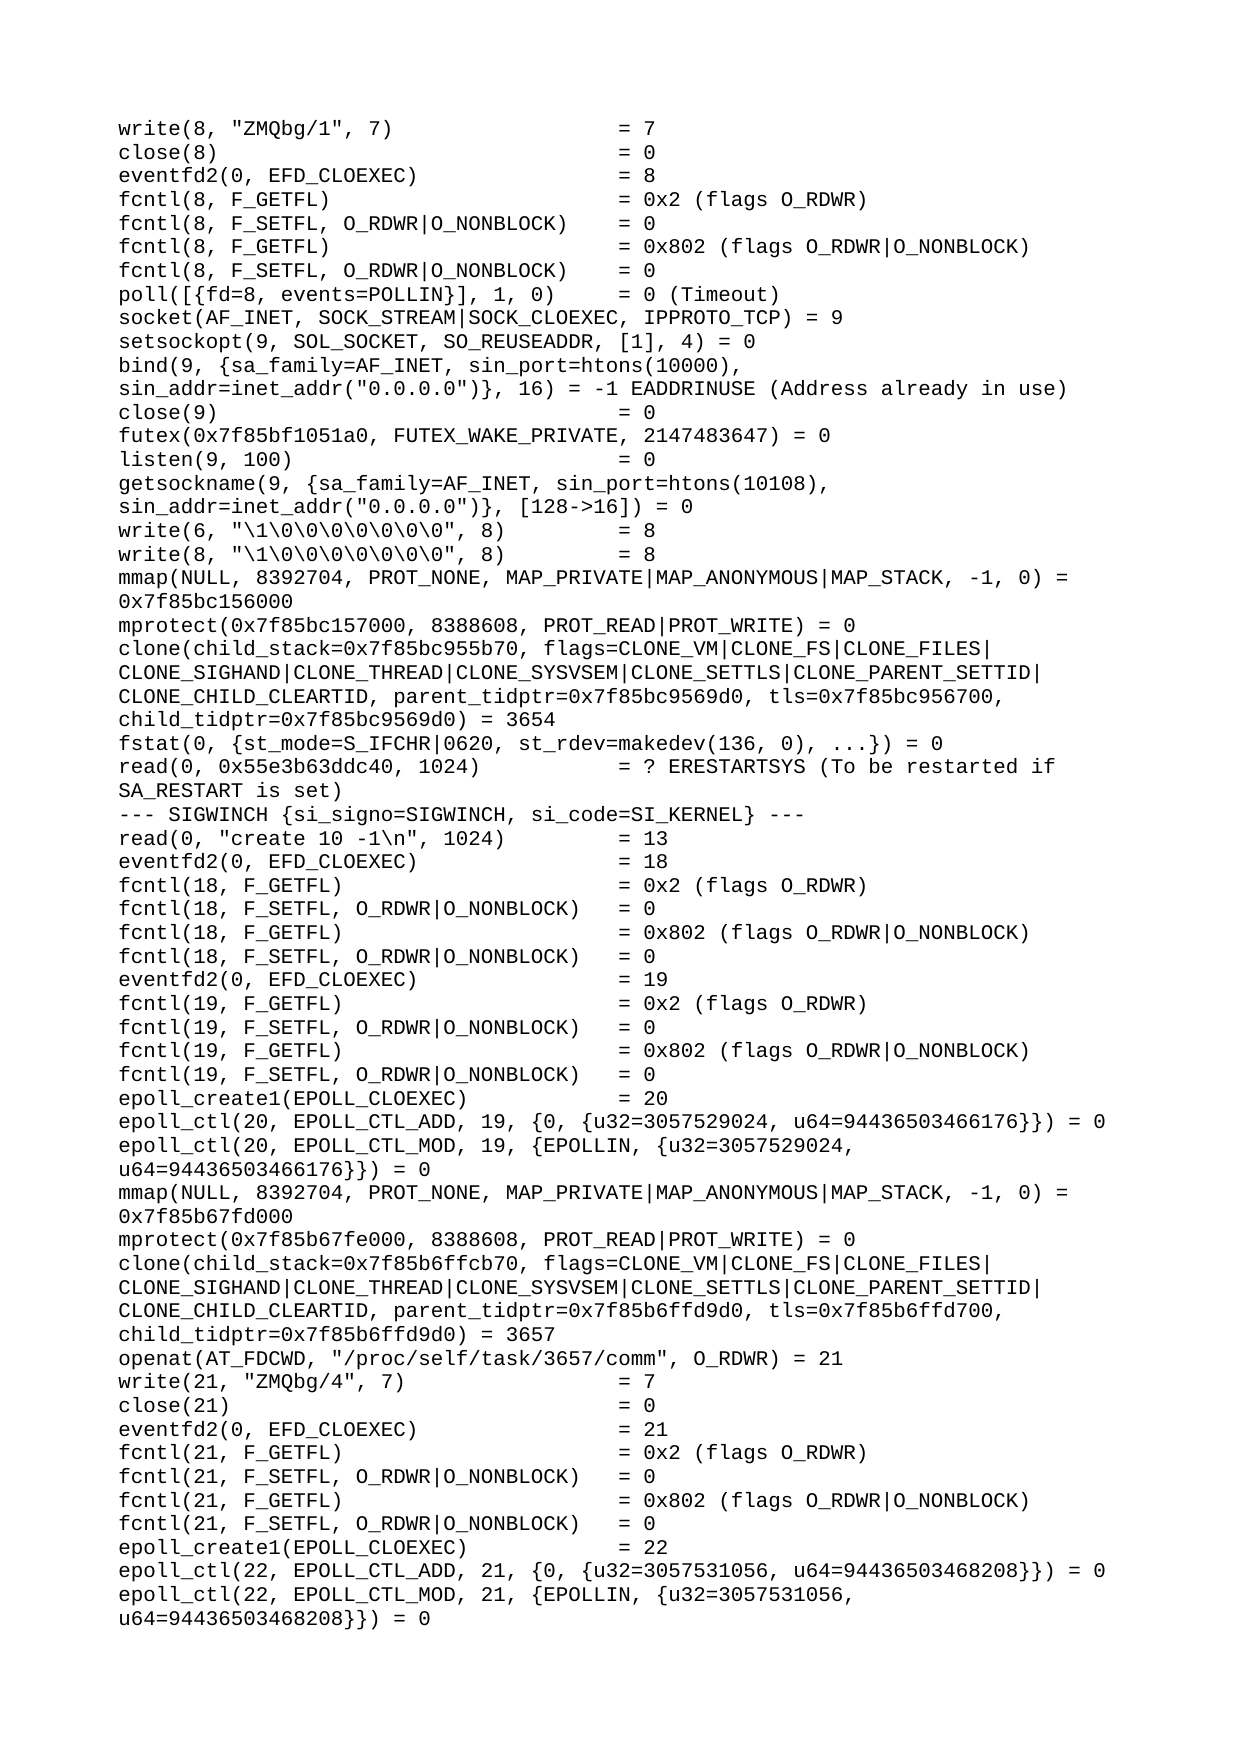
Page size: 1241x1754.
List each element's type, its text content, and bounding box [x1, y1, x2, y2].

text fcntl(19, F_GETFL) = 0x2 (flags O_RDWR) [118, 993, 1122, 1017]
text read(0, "create 10 -1\n", 1024) = 13 [118, 827, 1122, 851]
text fcntl(18, F_GETFL) = 0x802 (flags O_RDWR|O_NONBLOCK) [118, 922, 1122, 946]
text epoll_ctl(20, EPOLL_CTL_ADD, 19, {0, {u32=3057529024, u64=94436503466176}}) = 0 [118, 1111, 1122, 1135]
text fcntl(8, F_SETFL, O_RDWR|O_NONBLOCK) = 0 [118, 260, 1122, 284]
text write(6, "\1\0\0\0\0\0\0\0", 8) = 8 [118, 520, 1122, 544]
text epoll_ctl(22, EPOLL_CTL_MOD, 21, {EPOLLIN, {u32=3057531056, u64=94436503468208}}) = 0 [118, 1584, 1122, 1631]
text fcntl(19, F_GETFL) = 0x802 (flags O_RDWR|O_NONBLOCK) [118, 1040, 1122, 1064]
text close(21) = 0 [118, 1395, 1122, 1419]
text mprotect(0x7f85bc157000, 8388608, PROT_READ|PROT_WRITE) = 0 [118, 615, 1122, 638]
text fcntl(18, F_SETFL, O_RDWR|O_NONBLOCK) = 0 [118, 898, 1122, 922]
text listen(9, 100) = 0 [118, 449, 1122, 473]
text fcntl(18, F_GETFL) = 0x2 (flags O_RDWR) [118, 875, 1122, 898]
text fcntl(21, F_SETFL, O_RDWR|O_NONBLOCK) = 0 [118, 1513, 1122, 1537]
text close(8) = 0 [118, 142, 1122, 165]
text eventfd2(0, EFD_CLOEXEC) = 8 [118, 165, 1122, 189]
text getsockname(9, {sa_family=AF_INET, sin_port=htons(10108), sin_addr=inet_addr("0.0.0.0")}, [128->16]) = 0 [118, 473, 1122, 520]
text write(21, "ZMQbg/4", 7) = 7 [118, 1371, 1122, 1395]
text clone(child_stack=0x7f85bc955b70, flags=CLONE_VM|CLONE_FS|CLONE_FILES|CLONE_SIGHAND|CLONE_THREAD|CLONE_SYSVSEM|CLONE_SETTLS|CLONE_PARENT_SETTID|CLONE_CHILD_CLEARTID, parent_tidptr=0x7f85bc9569d0, tls=0x7f85bc956700, child_tidptr=0x7f85bc9569d0) = 3654 [118, 638, 1122, 733]
text epoll_ctl(20, EPOLL_CTL_MOD, 19, {EPOLLIN, {u32=3057529024, u64=94436503466176}}) = 0 [118, 1135, 1122, 1182]
text socket(AF_INET, SOCK_STREAM|SOCK_CLOEXEC, IPPROTO_TCP) = 9 [118, 307, 1122, 331]
text fcntl(19, F_SETFL, O_RDWR|O_NONBLOCK) = 0 [118, 1017, 1122, 1040]
text epoll_create1(EPOLL_CLOEXEC) = 20 [118, 1088, 1122, 1111]
text setsockopt(9, SOL_SOCKET, SO_REUSEADDR, [1], 4) = 0 [118, 331, 1122, 354]
text fcntl(18, F_SETFL, O_RDWR|O_NONBLOCK) = 0 [118, 946, 1122, 969]
text fcntl(21, F_GETFL) = 0x802 (flags O_RDWR|O_NONBLOCK) [118, 1489, 1122, 1513]
text epoll_create1(EPOLL_CLOEXEC) = 22 [118, 1537, 1122, 1561]
text fcntl(8, F_GETFL) = 0x802 (flags O_RDWR|O_NONBLOCK) [118, 236, 1122, 260]
text eventfd2(0, EFD_CLOEXEC) = 21 [118, 1419, 1122, 1442]
text --- SIGWINCH {si_signo=SIGWINCH, si_code=SI_KERNEL} --- [118, 804, 1122, 827]
text fcntl(21, F_SETFL, O_RDWR|O_NONBLOCK) = 0 [118, 1466, 1122, 1489]
text fcntl(8, F_SETFL, O_RDWR|O_NONBLOCK) = 0 [118, 213, 1122, 236]
text close(9) = 0 [118, 402, 1122, 426]
text mprotect(0x7f85b67fe000, 8388608, PROT_READ|PROT_WRITE) = 0 [118, 1229, 1122, 1253]
text bind(9, {sa_family=AF_INET, sin_port=htons(10000), sin_addr=inet_addr("0.0.0.0")}, 16) = -1 EADDRINUSE (Address already in use) [118, 354, 1122, 402]
text futex(0x7f85bf1051a0, FUTEX_WAKE_PRIVATE, 2147483647) = 0 [118, 426, 1122, 449]
text clone(child_stack=0x7f85b6ffcb70, flags=CLONE_VM|CLONE_FS|CLONE_FILES|CLONE_SIGHAND|CLONE_THREAD|CLONE_SYSVSEM|CLONE_SETTLS|CLONE_PARENT_SETTID|CLONE_CHILD_CLEARTID, parent_tidptr=0x7f85b6ffd9d0, tls=0x7f85b6ffd700, child_tidptr=0x7f85b6ffd9d0) = 3657 [118, 1253, 1122, 1348]
text mmap(NULL, 8392704, PROT_NONE, MAP_PRIVATE|MAP_ANONYMOUS|MAP_STACK, -1, 0) = 0x7f85bc156000 [118, 567, 1122, 615]
text write(8, "\1\0\0\0\0\0\0\0", 8) = 8 [118, 544, 1122, 567]
text openat(AT_FDCWD, "/proc/self/task/3657/comm", O_RDWR) = 21 [118, 1348, 1122, 1371]
text epoll_ctl(22, EPOLL_CTL_ADD, 21, {0, {u32=3057531056, u64=94436503468208}}) = 0 [118, 1561, 1122, 1584]
text read(0, 0x55e3b63ddc40, 1024) = ? ERESTARTSYS (To be restarted if SA_RESTART is set) [118, 757, 1122, 804]
text fcntl(19, F_SETFL, O_RDWR|O_NONBLOCK) = 0 [118, 1064, 1122, 1088]
text write(8, "ZMQbg/1", 7) = 7 [118, 118, 1122, 142]
text fstat(0, {st_mode=S_IFCHR|0620, st_rdev=makedev(136, 0), ...}) = 0 [118, 733, 1122, 757]
text eventfd2(0, EFD_CLOEXEC) = 19 [118, 969, 1122, 993]
text fcntl(8, F_GETFL) = 0x2 (flags O_RDWR) [118, 189, 1122, 213]
text eventfd2(0, EFD_CLOEXEC) = 18 [118, 851, 1122, 875]
text mmap(NULL, 8392704, PROT_NONE, MAP_PRIVATE|MAP_ANONYMOUS|MAP_STACK, -1, 0) = 0x7f85b67fd000 [118, 1182, 1122, 1229]
text fcntl(21, F_GETFL) = 0x2 (flags O_RDWR) [118, 1442, 1122, 1466]
text poll([{fd=8, events=POLLIN}], 1, 0) = 0 (Timeout) [118, 284, 1122, 307]
